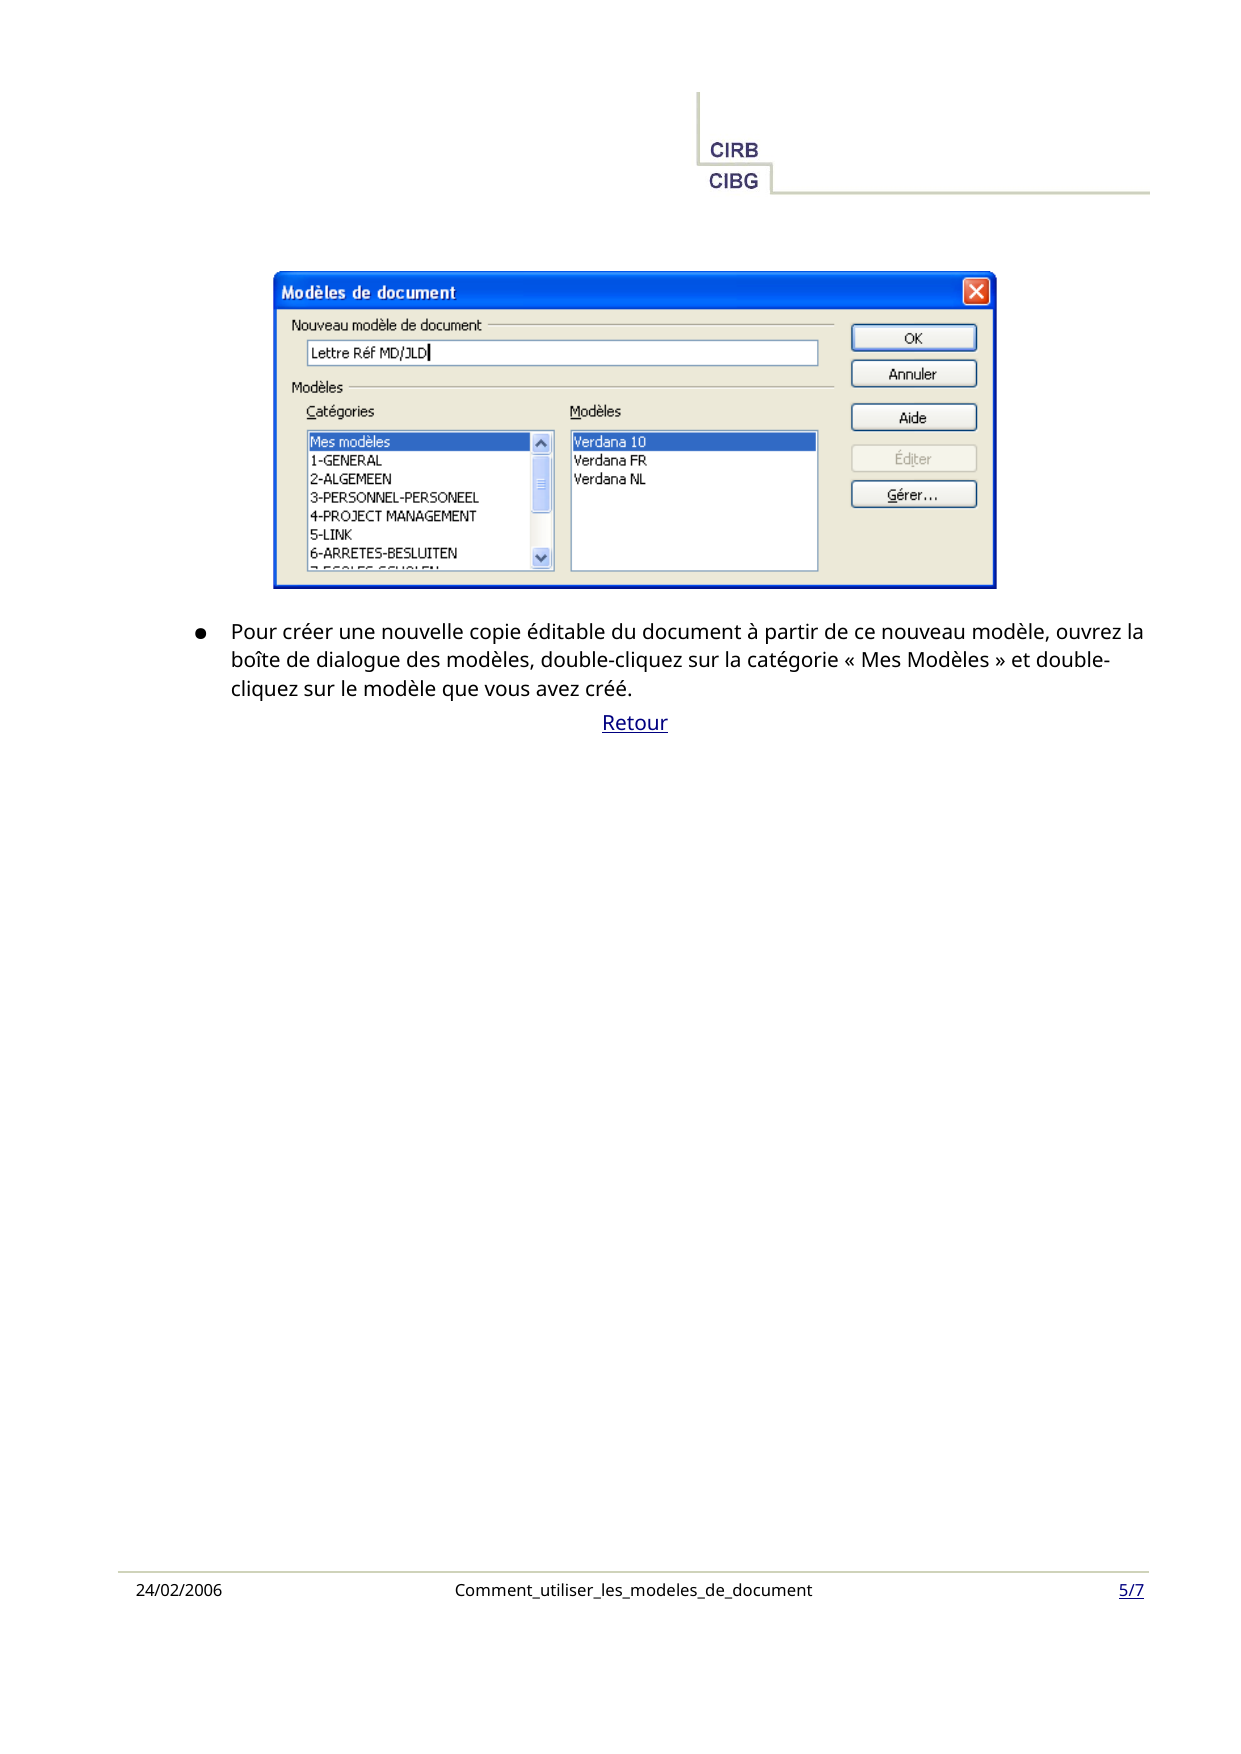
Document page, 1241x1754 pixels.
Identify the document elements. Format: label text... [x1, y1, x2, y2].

list Pour créer une nouvelle copie éditable du document à partir de ce nouveau modèle, ouvrez la boîte de dialogue des modèles, double-cliquez sur la catégorie « Mes Modèles » et double-cliquez sur le modèle que vous avez créé. [193, 617, 1152, 702]
picture [609, 92, 1150, 214]
picture [273, 271, 997, 589]
table_header Retour [118, 702, 1152, 742]
